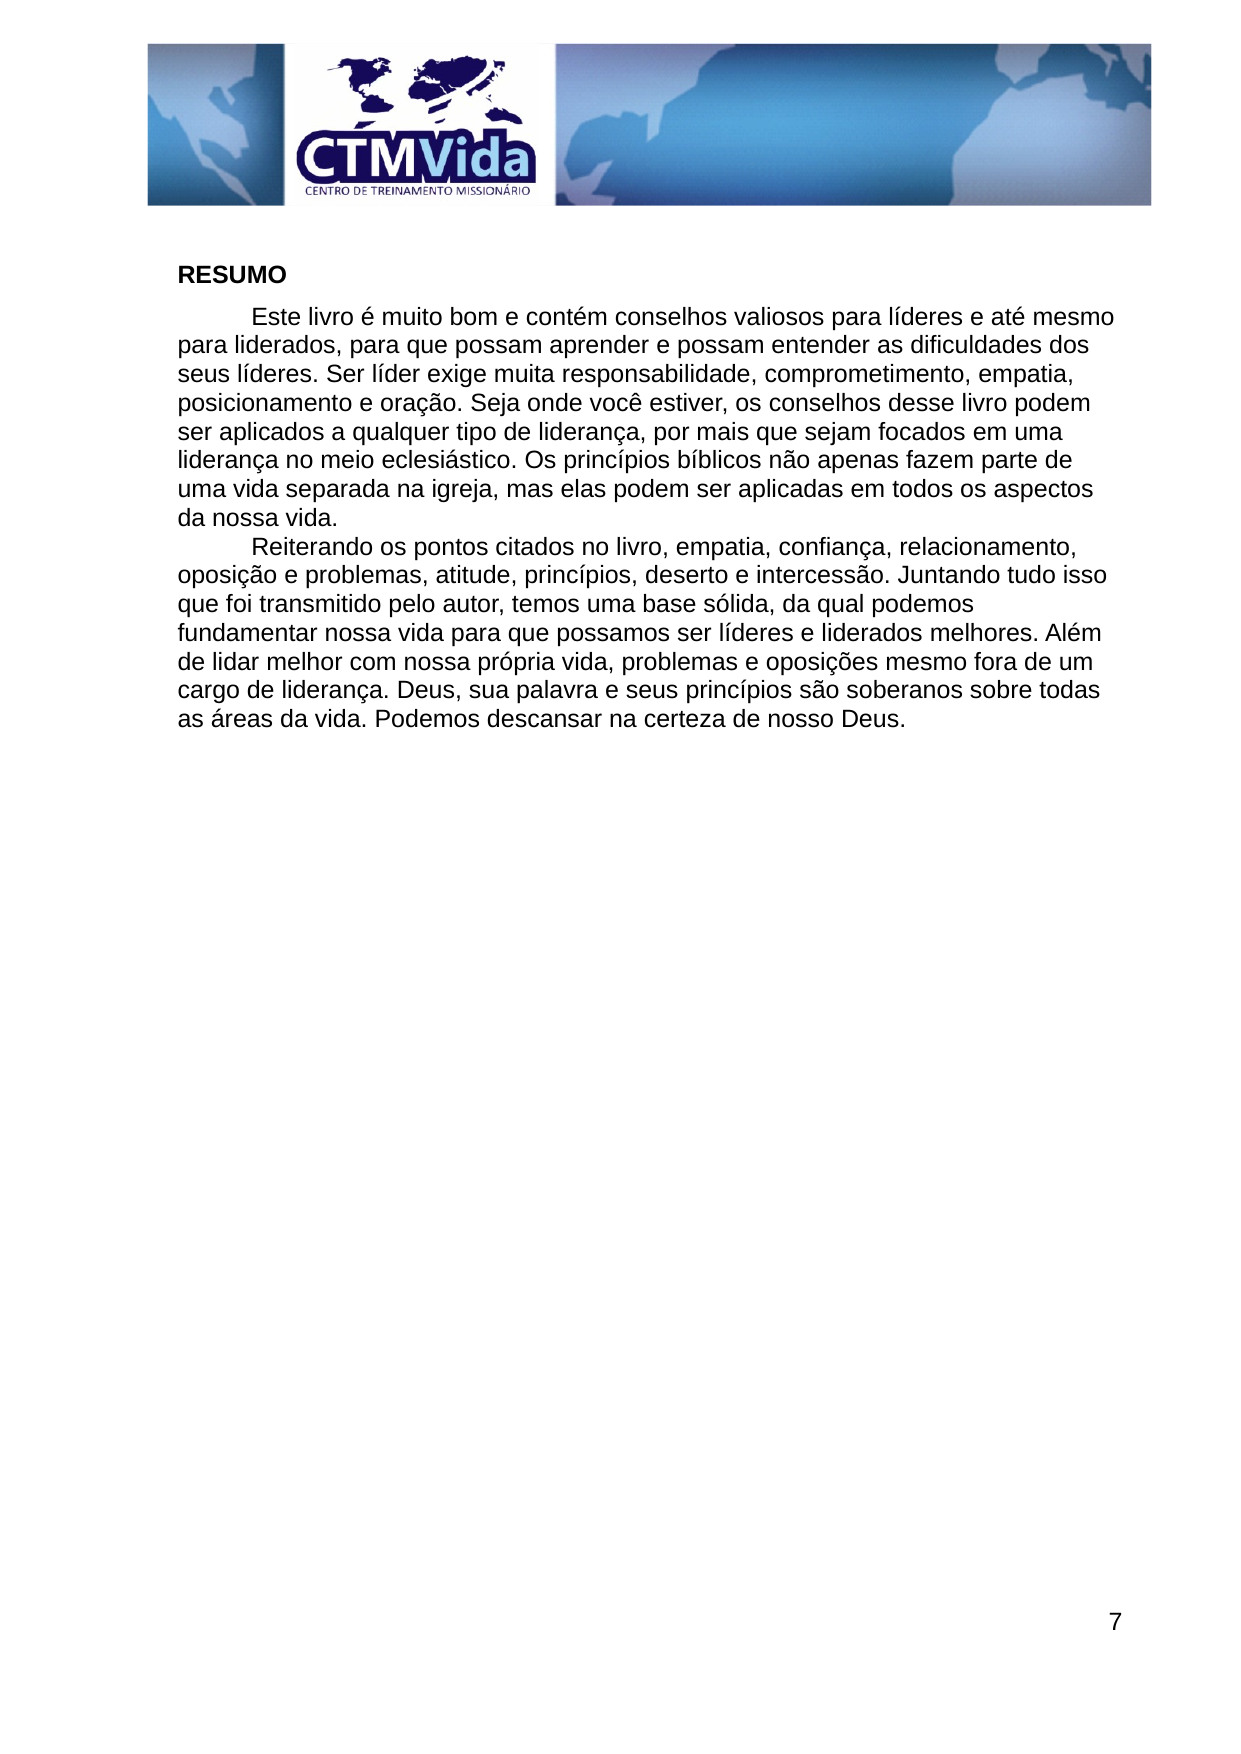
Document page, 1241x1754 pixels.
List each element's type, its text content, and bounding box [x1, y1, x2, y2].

picture [147, 43, 1152, 206]
text Reiterando os pontos citados no livro, empatia, confiança, relacionamento, oposição e problemas, atitude, princípios, deserto e intercessão. Juntando tudo isso que foi transmitido pelo autor, temos uma base sólida, da qual podemos fundamentar nossa vida para que possamos ser líderes e liderados melhores. Além de lidar melhor com nossa própria vida, problemas e oposições mesmo fora de um cargo de liderança. Deus, sua palavra e seus princípios são soberanos sobre todas as áreas da vida. Podemos descansar na certeza de nosso Deus. [177, 532, 1122, 733]
text Este livro é muito bom e contém conselhos valiosos para líderes e até mesmo para liderados, para que possam aprender e possam entender as dificuldades dos seus líderes. Ser líder exige muita responsabilidade, comprometimento, empatia, posicionamento e oração. Seja onde você estiver, os conselhos desse livro podem ser aplicados a qualquer tipo de liderança, por mais que sejam focados em uma liderança no meio eclesiástico. Os princípios bíblicos não apenas fazem parte de uma vida separada na igreja, mas elas podem ser aplicadas em todos os aspectos da nossa vida. [177, 302, 1122, 532]
subtitle Resumo [177, 260, 1122, 289]
